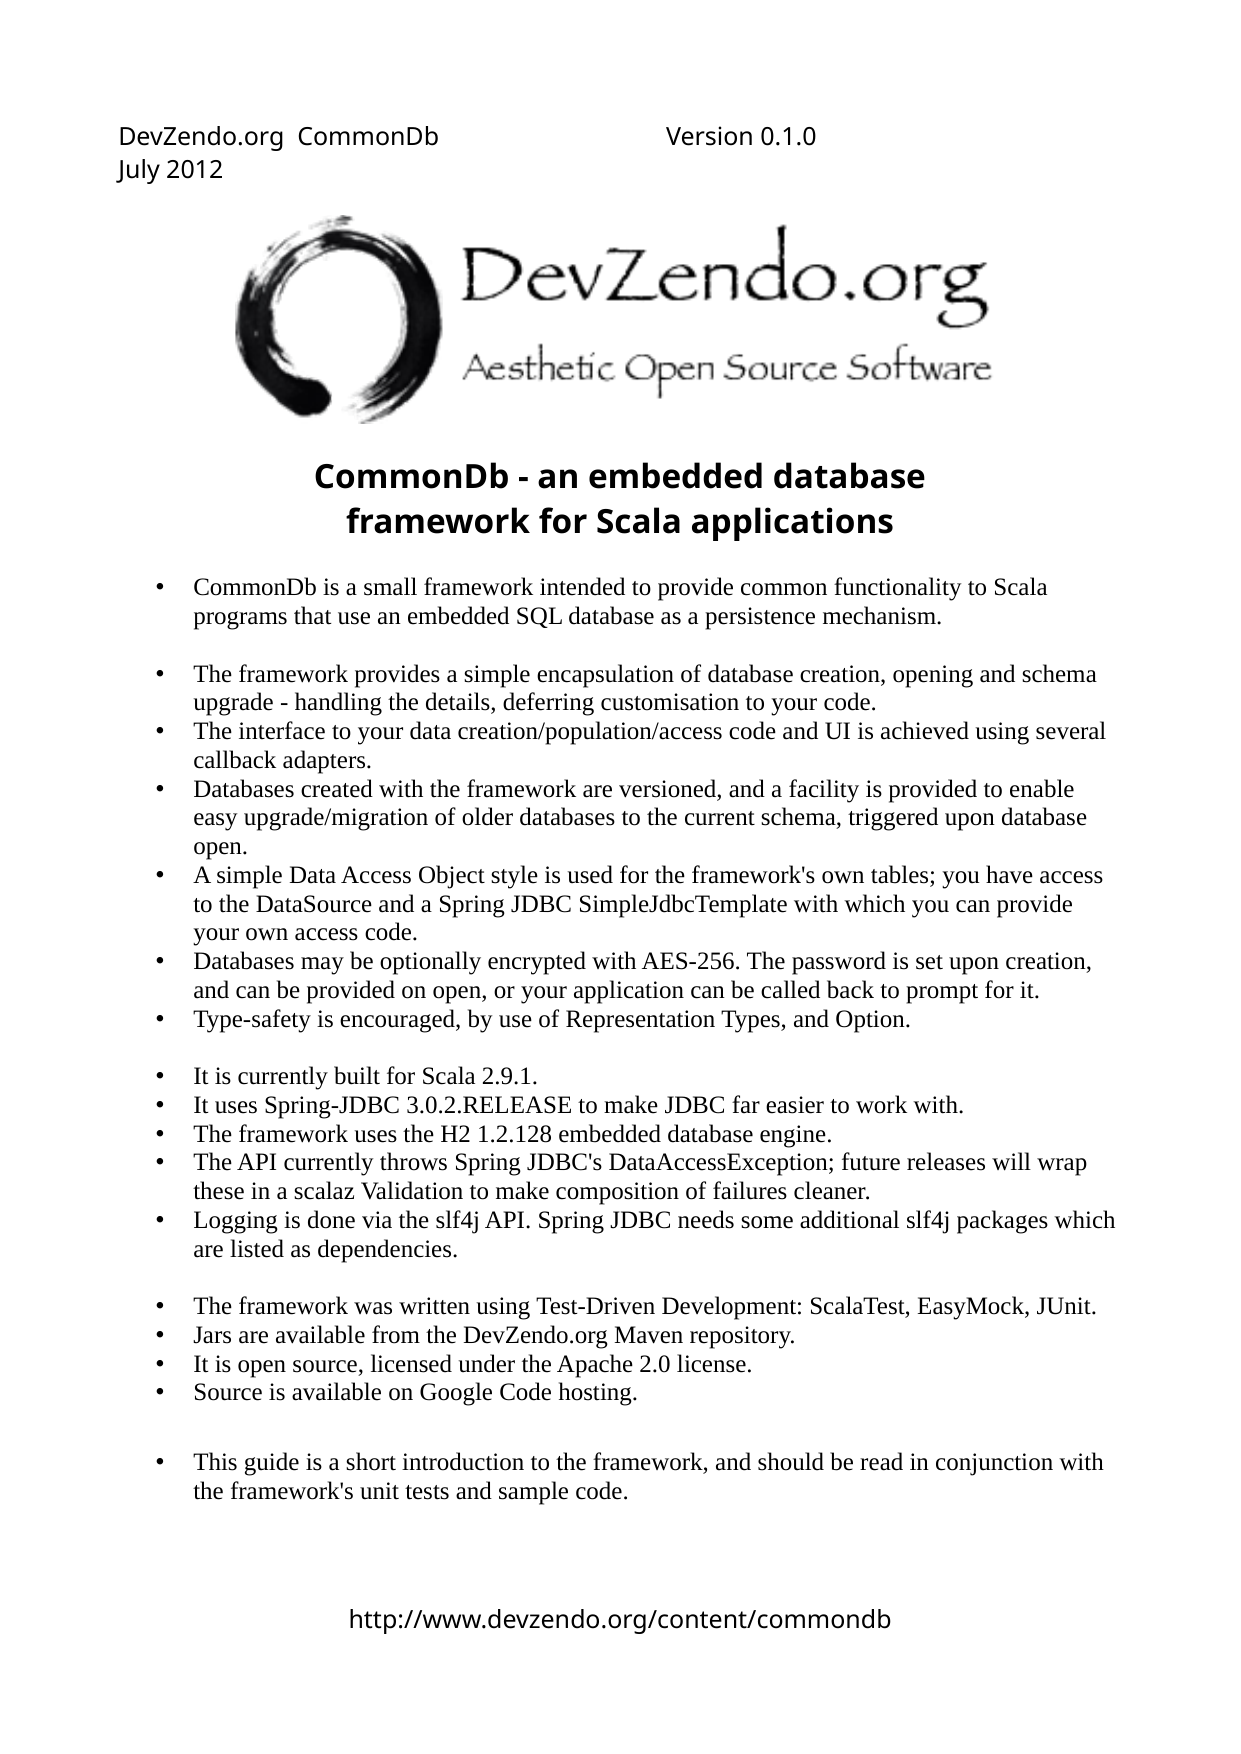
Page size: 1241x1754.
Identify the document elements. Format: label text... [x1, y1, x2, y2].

list Logging is done via the slf4j API. Spring JDBC needs some additional slf4j packages which are listed as dependencies. [156, 1205, 1122, 1262]
list It is currently built for Scala 2.9.1. [156, 1061, 1122, 1090]
list It uses Spring-JDBC 3.0.2.RELEASE to make JDBC far easier to work with. [156, 1090, 1122, 1119]
list This guide is a short introduction to the framework, and should be read in conjunction with the framework's unit tests and sample code. [156, 1447, 1122, 1505]
list CommonDb is a small framework intended to provide common functionality to Scala programs that use an embedded SQL database as a persistence mechanism. [156, 572, 1122, 630]
list The framework was written using Test-Driven Development: ScalaTest, EasyMock, JUnit. [156, 1291, 1122, 1320]
list A simple Data Access Object style is used for the framework's own tables; you have access to the DataSource and a Spring JDBC SimpleJdbcTemplate with which you can provide your own access code. [156, 860, 1122, 946]
text CommonDb - an embedded database framework for Scala applications [118, 453, 1122, 544]
list Jars are available from the DevZendo.org Maven repository. [156, 1320, 1122, 1349]
list The framework provides a simple encapsulation of database creation, opening and schema upgrade - handling the details, deferring customisation to your code. [156, 659, 1122, 716]
list The framework uses the H2 1.2.128 embedded database engine. [156, 1119, 1122, 1147]
list Type-safety is encouraged, by use of Representation Types, and Option. [156, 1004, 1122, 1032]
list It is open source, licensed under the Apache 2.0 license. [156, 1349, 1122, 1377]
list Databases may be optionally encrypted with AES-256. The password is set upon creation, and can be provided on open, or your application can be called back to prompt for it. [156, 946, 1122, 1004]
list Databases created with the framework are versioned, and a facility is provided to enable easy upgrade/migration of older databases to the current schema, triggered upon database open. [156, 774, 1122, 860]
picture [234, 215, 1006, 424]
list The interface to your data creation/population/access code and UI is achieved using several callback adapters. [156, 716, 1122, 774]
list The API currently throws Spring JDBC's DataAccessException; future releases will wrap these in a scalaz Validation to make composition of failures cleaner. [156, 1147, 1122, 1205]
list Source is available on Google Code hosting. [156, 1377, 1122, 1406]
